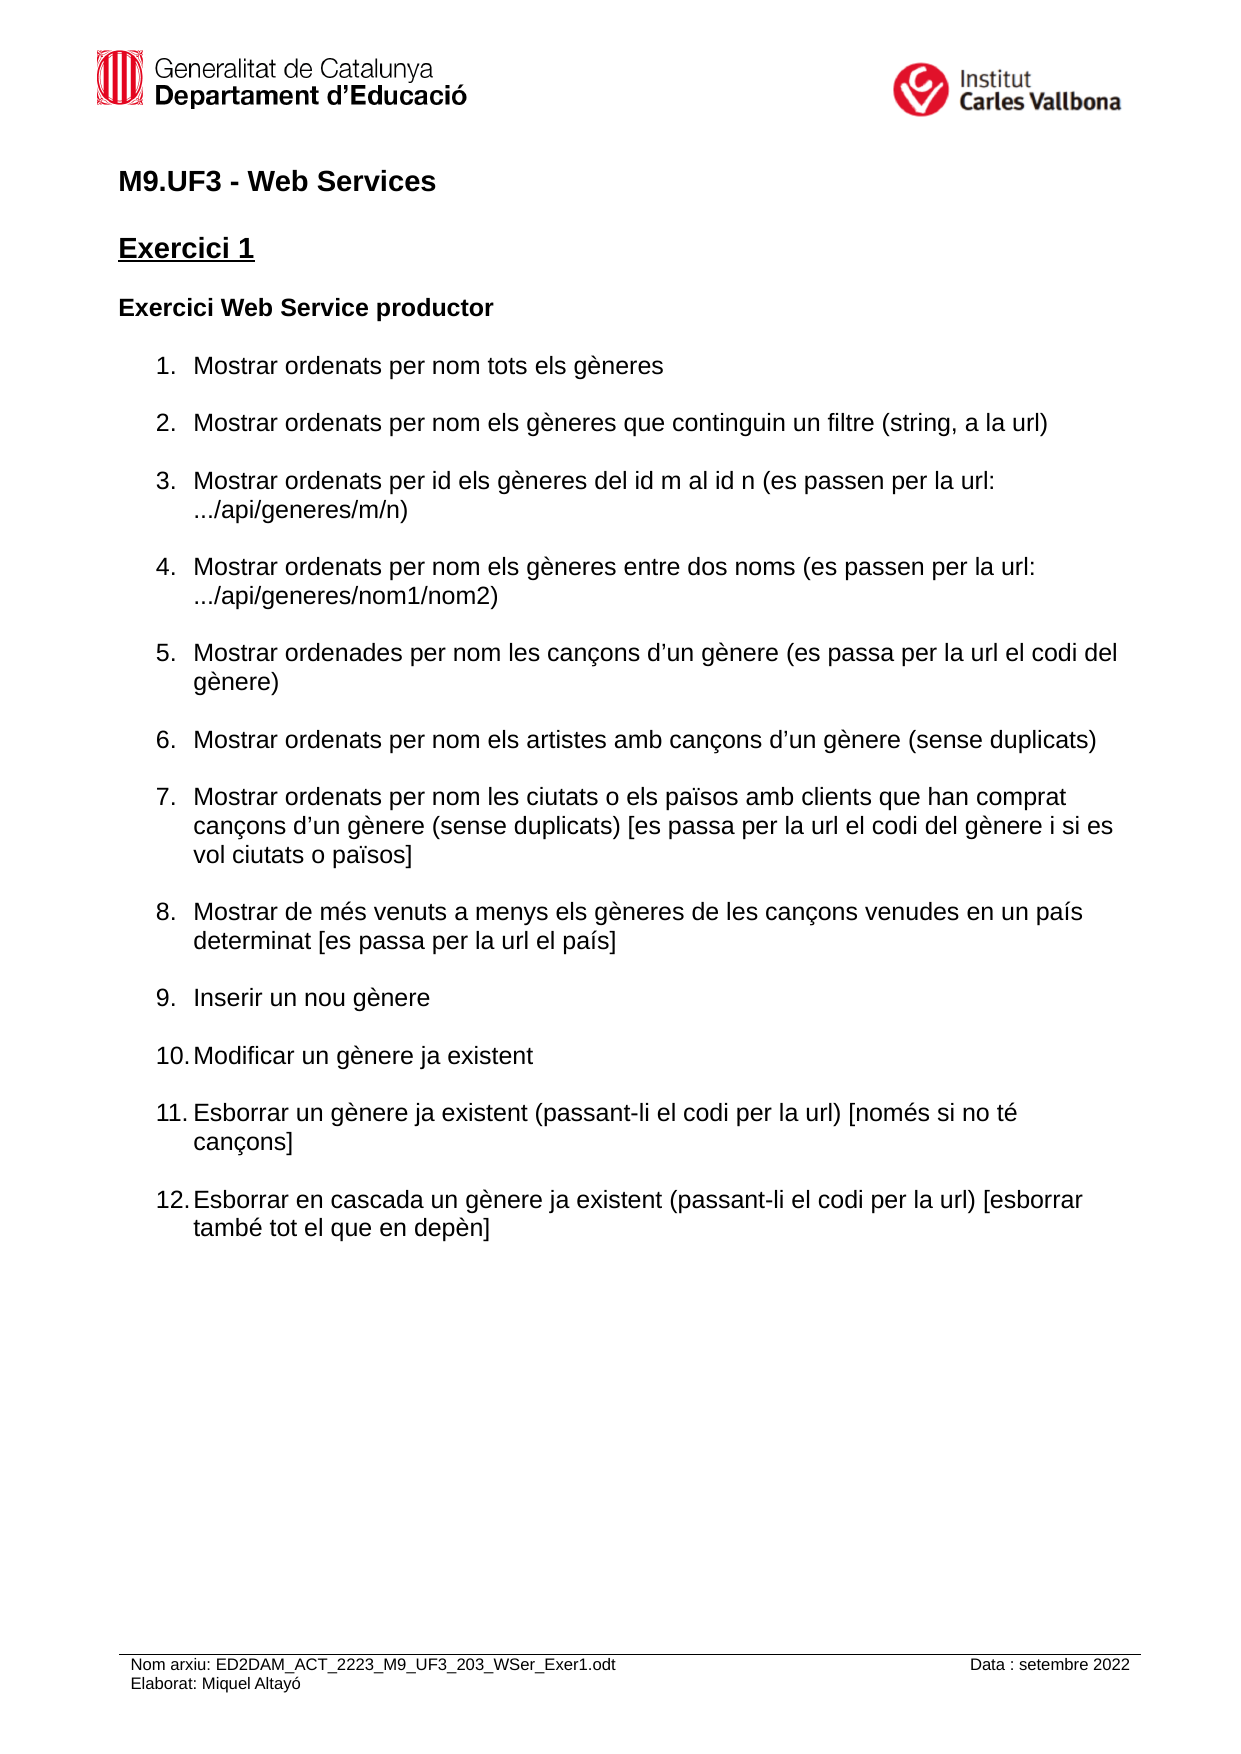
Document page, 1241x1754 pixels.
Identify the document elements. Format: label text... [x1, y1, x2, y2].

text Exercici 1 [118, 231, 1122, 265]
list Mostrar ordenats per nom tots els gèneres [156, 351, 1122, 380]
text M9.UF3 - Web Services [118, 164, 1122, 198]
list Modificar un gènere ja existent [156, 1041, 1122, 1070]
list Mostrar ordenats per nom els artistes amb cançons d’un gènere (sense duplicats) [156, 725, 1122, 753]
list Mostrar ordenades per nom les cançons d’un gènere (es passa per la url el codi del gènere) [156, 638, 1122, 696]
list Esborrar un gènere ja existent (passant-li el codi per la url) [només si no té cançons] [156, 1098, 1122, 1156]
text Exercici Web Service productor [118, 293, 1122, 322]
list Mostrar de més venuts a menys els gèneres de les cançons venudes en un país determinat [es passa per la url el país] [156, 897, 1122, 955]
list Mostrar ordenats per nom els gèneres entre dos noms (es passen per la url: .../api/generes/nom1/nom2) [156, 552, 1122, 610]
list Mostrar ordenats per id els gèneres del id m al id n (es passen per la url: .../api/generes/m/n) [156, 466, 1122, 523]
list Esborrar en cascada un gènere ja existent (passant-li el codi per la url) [esborrar també tot el que en depèn] [156, 1185, 1122, 1242]
list Inserir un nou gènere [156, 983, 1122, 1012]
picture [891, 60, 1132, 119]
picture [97, 49, 494, 112]
list Mostrar ordenats per nom els gèneres que continguin un filtre (string, a la url) [156, 408, 1122, 437]
list Mostrar ordenats per nom les ciutats o els països amb clients que han comprat cançons d’un gènere (sense duplicats) [es passa per la url el codi del gènere i si es vol ciutats o països] [156, 782, 1122, 868]
